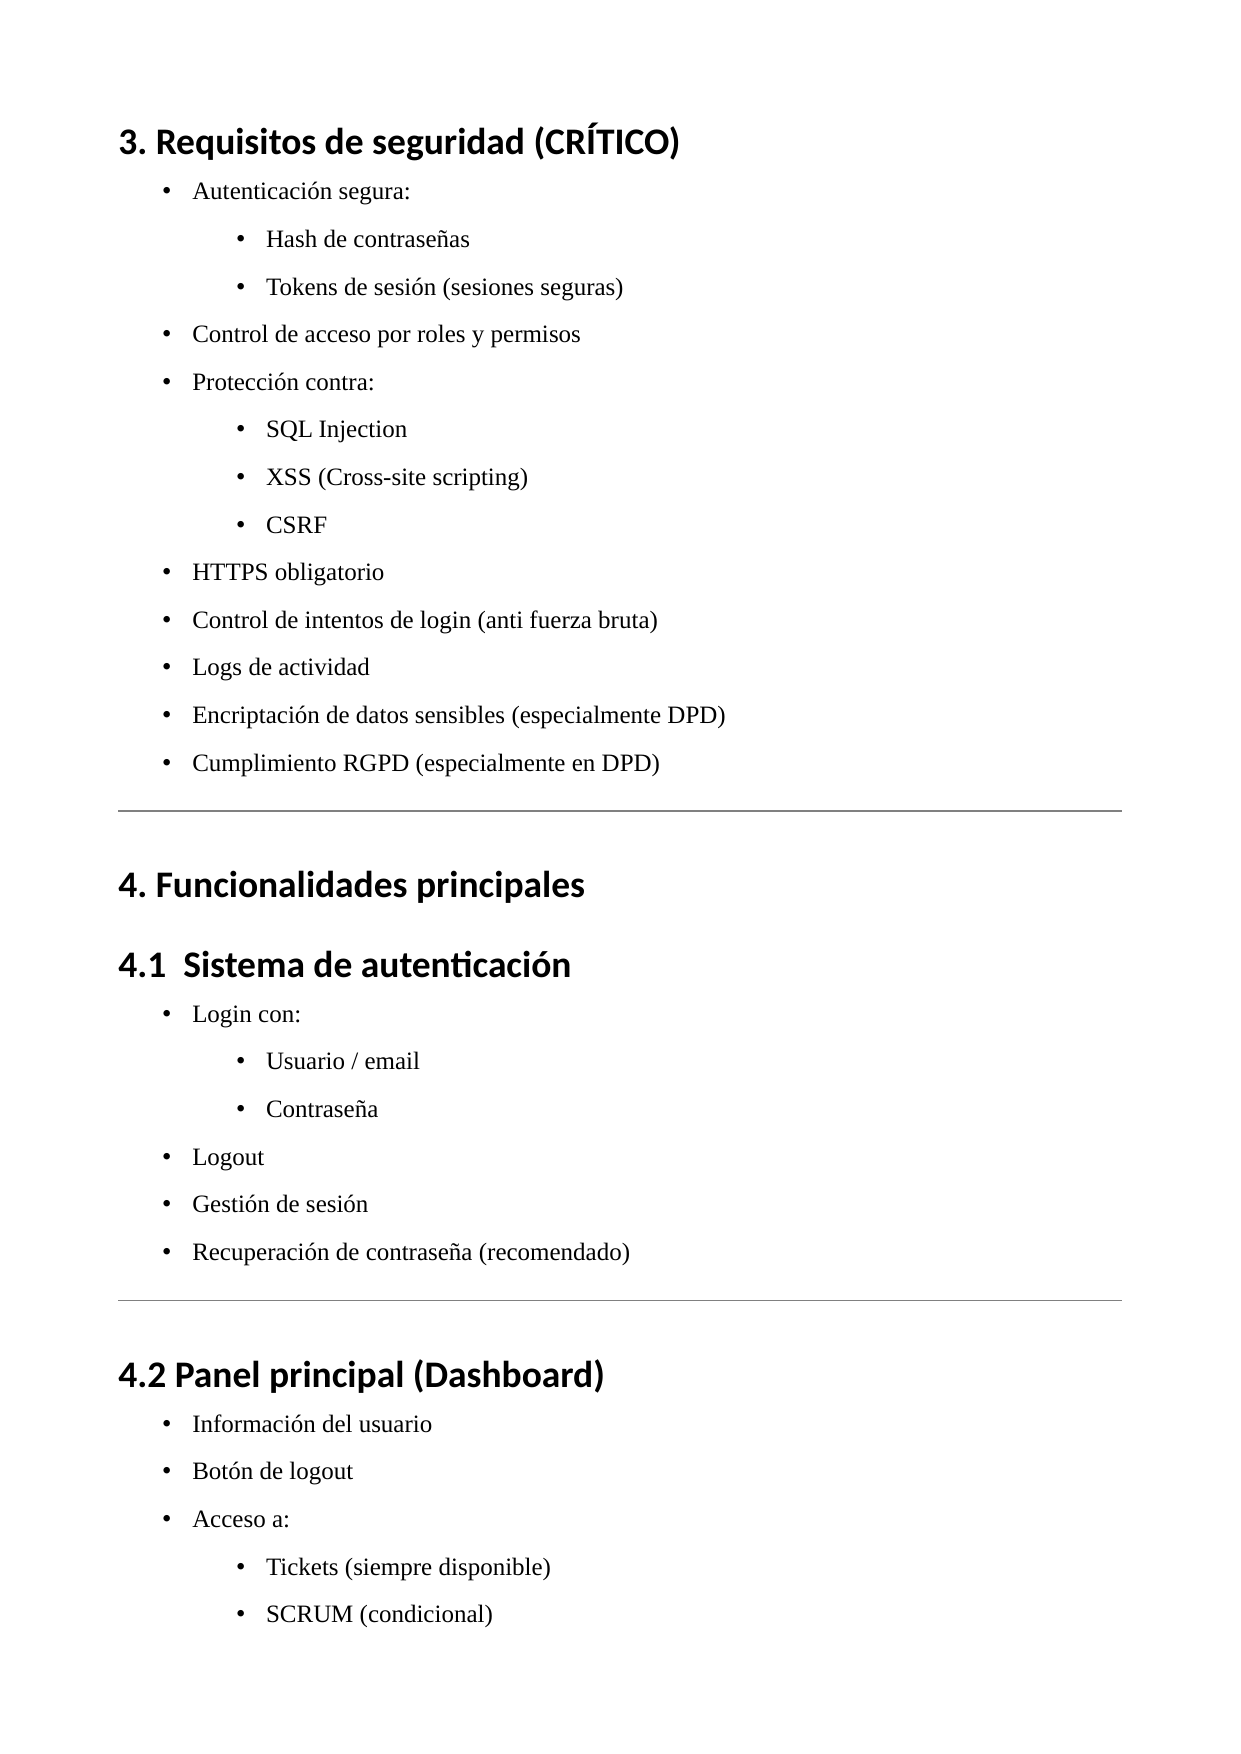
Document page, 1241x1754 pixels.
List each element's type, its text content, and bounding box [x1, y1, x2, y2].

subtitle 4.1 Sistema de autenticación [118, 941, 1122, 986]
list Logout [162, 1142, 1122, 1170]
list Tickets (siempre disponible) [236, 1552, 1122, 1580]
list Gestión de sesión [162, 1189, 1122, 1218]
list Contraseña [236, 1094, 1122, 1123]
subtitle 4. Funcionalidades principales [118, 861, 1122, 907]
list Cumplimiento RGPD (especialmente en DPD) [162, 748, 1122, 776]
list Control de intentos de login (anti fuerza bruta) [162, 605, 1122, 634]
list Logs de actividad [162, 652, 1122, 681]
list Autenticación segura: [162, 176, 1122, 205]
list Hash de contraseñas [236, 224, 1122, 253]
list Encriptación de datos sensibles (especialmente DPD) [162, 700, 1122, 729]
list Protección contra: [162, 367, 1122, 396]
list CSRF [236, 510, 1122, 538]
subtitle 4.2 Panel principal (Dashboard) [118, 1351, 1122, 1396]
list Botón de logout [162, 1456, 1122, 1485]
list Información del usuario [162, 1409, 1122, 1438]
list Usuario / email [236, 1046, 1122, 1075]
list HTTPS obligatorio [162, 557, 1122, 586]
list SCRUM (condicional) [236, 1599, 1122, 1628]
list XSS (Cross-site scripting) [236, 462, 1122, 491]
list Tokens de sesión (sesiones seguras) [236, 272, 1122, 300]
subtitle 3. Requisitos de seguridad (CRÍTICO) [118, 118, 1122, 164]
list SQL Injection [236, 414, 1122, 443]
list Acceso a: [162, 1504, 1122, 1533]
list Recuperación de contraseña (recomendado) [162, 1237, 1122, 1266]
list Control de acceso por roles y permisos [162, 319, 1122, 348]
list Login con: [162, 999, 1122, 1028]
